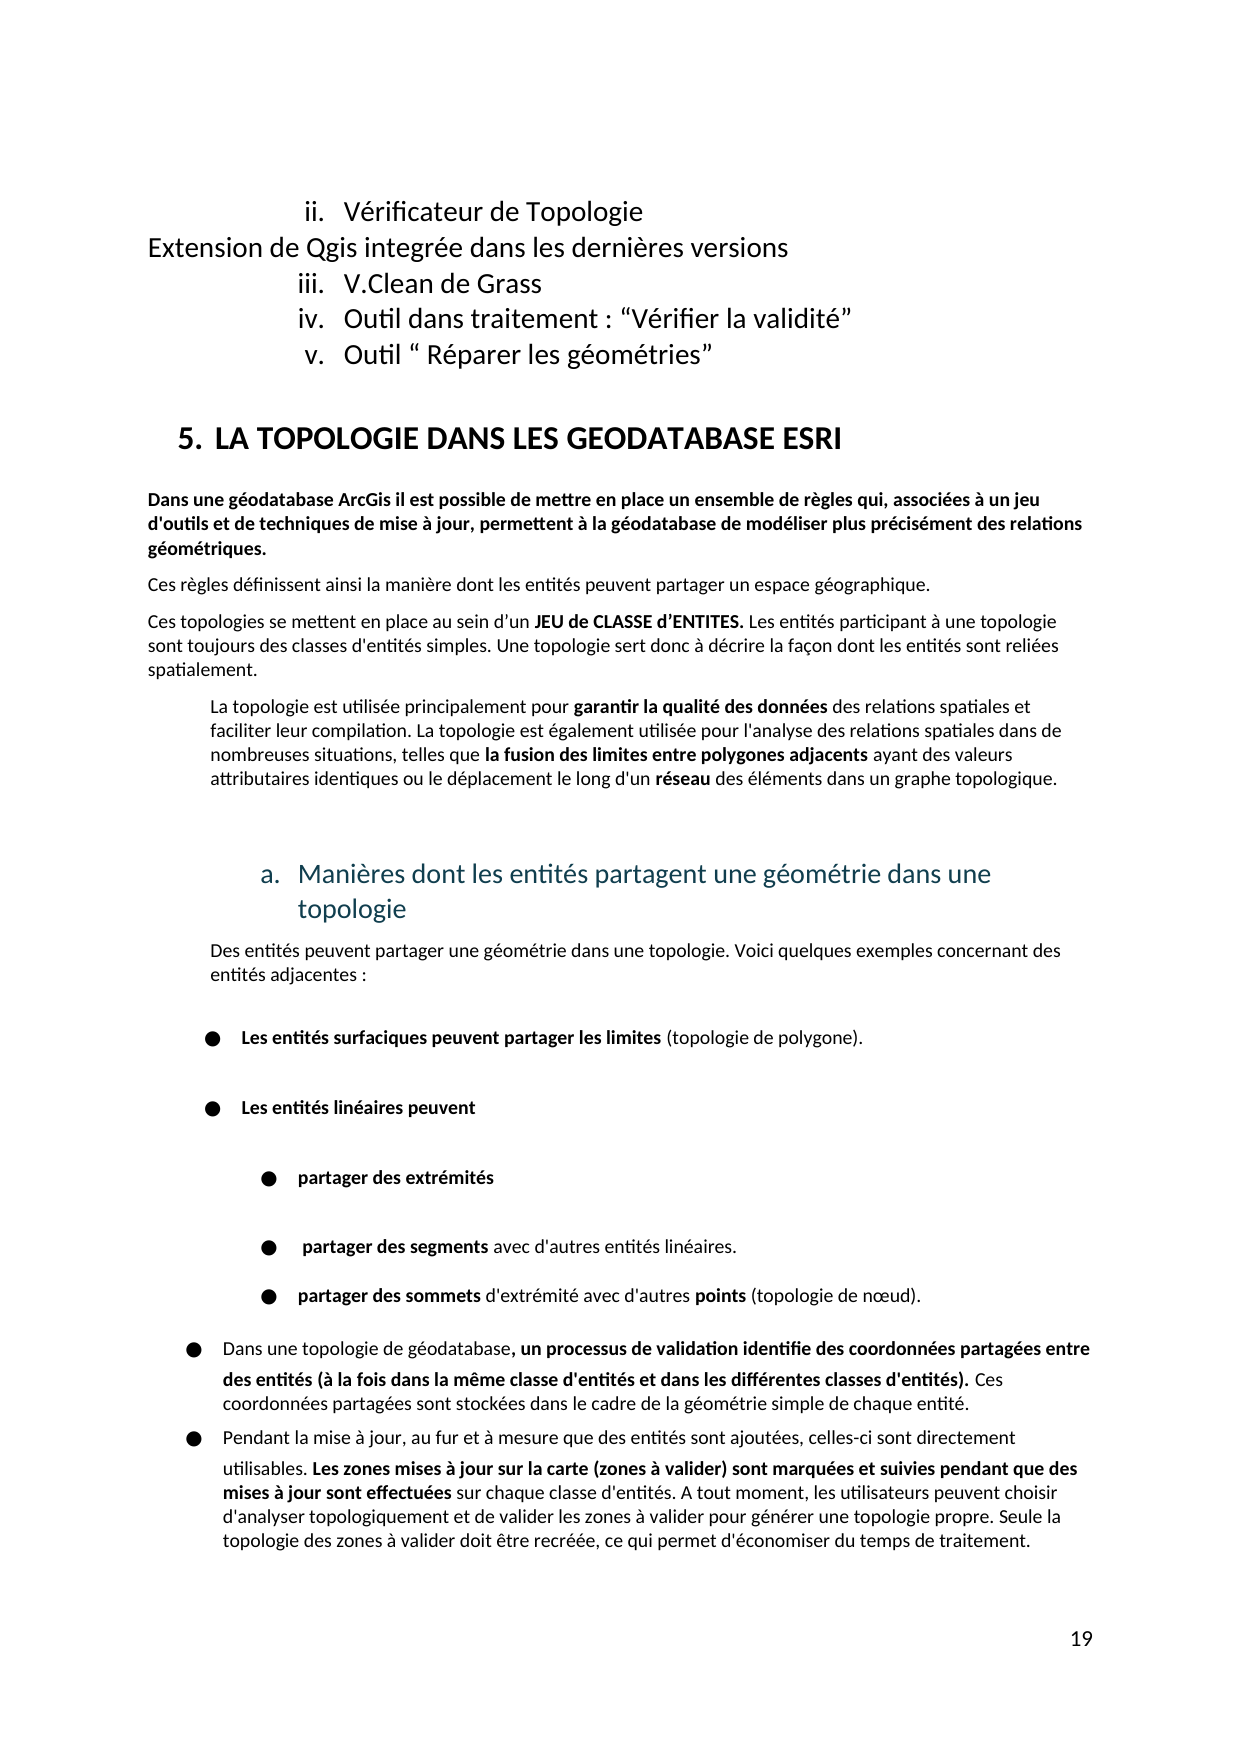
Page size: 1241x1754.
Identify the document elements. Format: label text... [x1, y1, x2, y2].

list Les entités linéaires peuvent [204, 1085, 1093, 1126]
list Vérificateur de Topologie [325, 193, 1093, 229]
text Extension de Qgis integrée dans les dernières versions [148, 229, 1093, 265]
text La topologie est utilisée principalement pour garantir la qualité des données des relations spatiales et faciliter leur compilation. La topologie est également utilisée pour l'analyse des relations spatiales dans de nombreuses situations, telles que la fusion des limites entre polygones adjacents ayant des valeurs attributaires identiques ou le déplacement le long d'un réseau des éléments dans un graphe topologique. [210, 694, 1093, 791]
text Ces topologies se mettent en place au sein d’un JEU de CLASSE d’ENTITES. Les entités participant à une topologie sont toujours des classes d'entités simples. Une topologie sert donc à décrire la façon dont les entités sont reliées spatialement. [148, 609, 1093, 681]
text Dans une géodatabase ArcGis il est possible de mettre en place un ensemble de règles qui, associées à un jeu d'outils et de techniques de mise à jour, permettent à la géodatabase de modéliser plus précisément des relations géométriques. [148, 487, 1093, 560]
list V.Clean de Grass [325, 265, 1093, 300]
list Pendant la mise à jour, au fur et à mesure que des entités sont ajoutées, celles-ci sont directement utilisables. Les zones mises à jour sur la carte (zones à valider) sont marquées et suivies pendant que des mises à jour sont effectuées sur chaque classe d'entités. A tout moment, les utilisateurs peuvent choisir d'analyser topologiquement et de valider les zones à valider pour générer une topologie propre. Seule la topologie des zones à valider doit être recréée, ce qui permet d'économiser du temps de traitement. [185, 1415, 1093, 1552]
text Ces règles définissent ainsi la manière dont les entités peuvent partager un espace géographique. [148, 572, 1093, 596]
text Des entités peuvent partager une géométrie dans une topologie. Voici quelques exemples concernant des entités adjacentes : [210, 938, 1093, 986]
list partager des sommets d'extrémité avec d'autres points (topologie de nœud). [260, 1273, 1093, 1314]
list Outil dans traitement : “Vérifier la validité” [325, 300, 1093, 336]
list Outil “ Réparer les géométries” [325, 336, 1093, 372]
list Dans une topologie de géodatabase, un processus de validation identifie des coordonnées partagées entre des entités (à la fois dans la même classe d'entités et dans les différentes classes d'entités). Ces coordonnées partagées sont stockées dans le cadre de la géométrie simple de chaque entité. [185, 1326, 1093, 1415]
list Les entités surfaciques peuvent partager les limites (topologie de polygone). [204, 1015, 1093, 1056]
list LA TOPOLOGIE DANS LES GEODATABASE ESRI [177, 417, 1093, 458]
list partager des extrémités [260, 1155, 1093, 1195]
list partager des segments avec d'autres entités linéaires. [260, 1224, 1093, 1265]
list Manières dont les entités partagent une géométrie dans une topologie [260, 856, 1093, 925]
